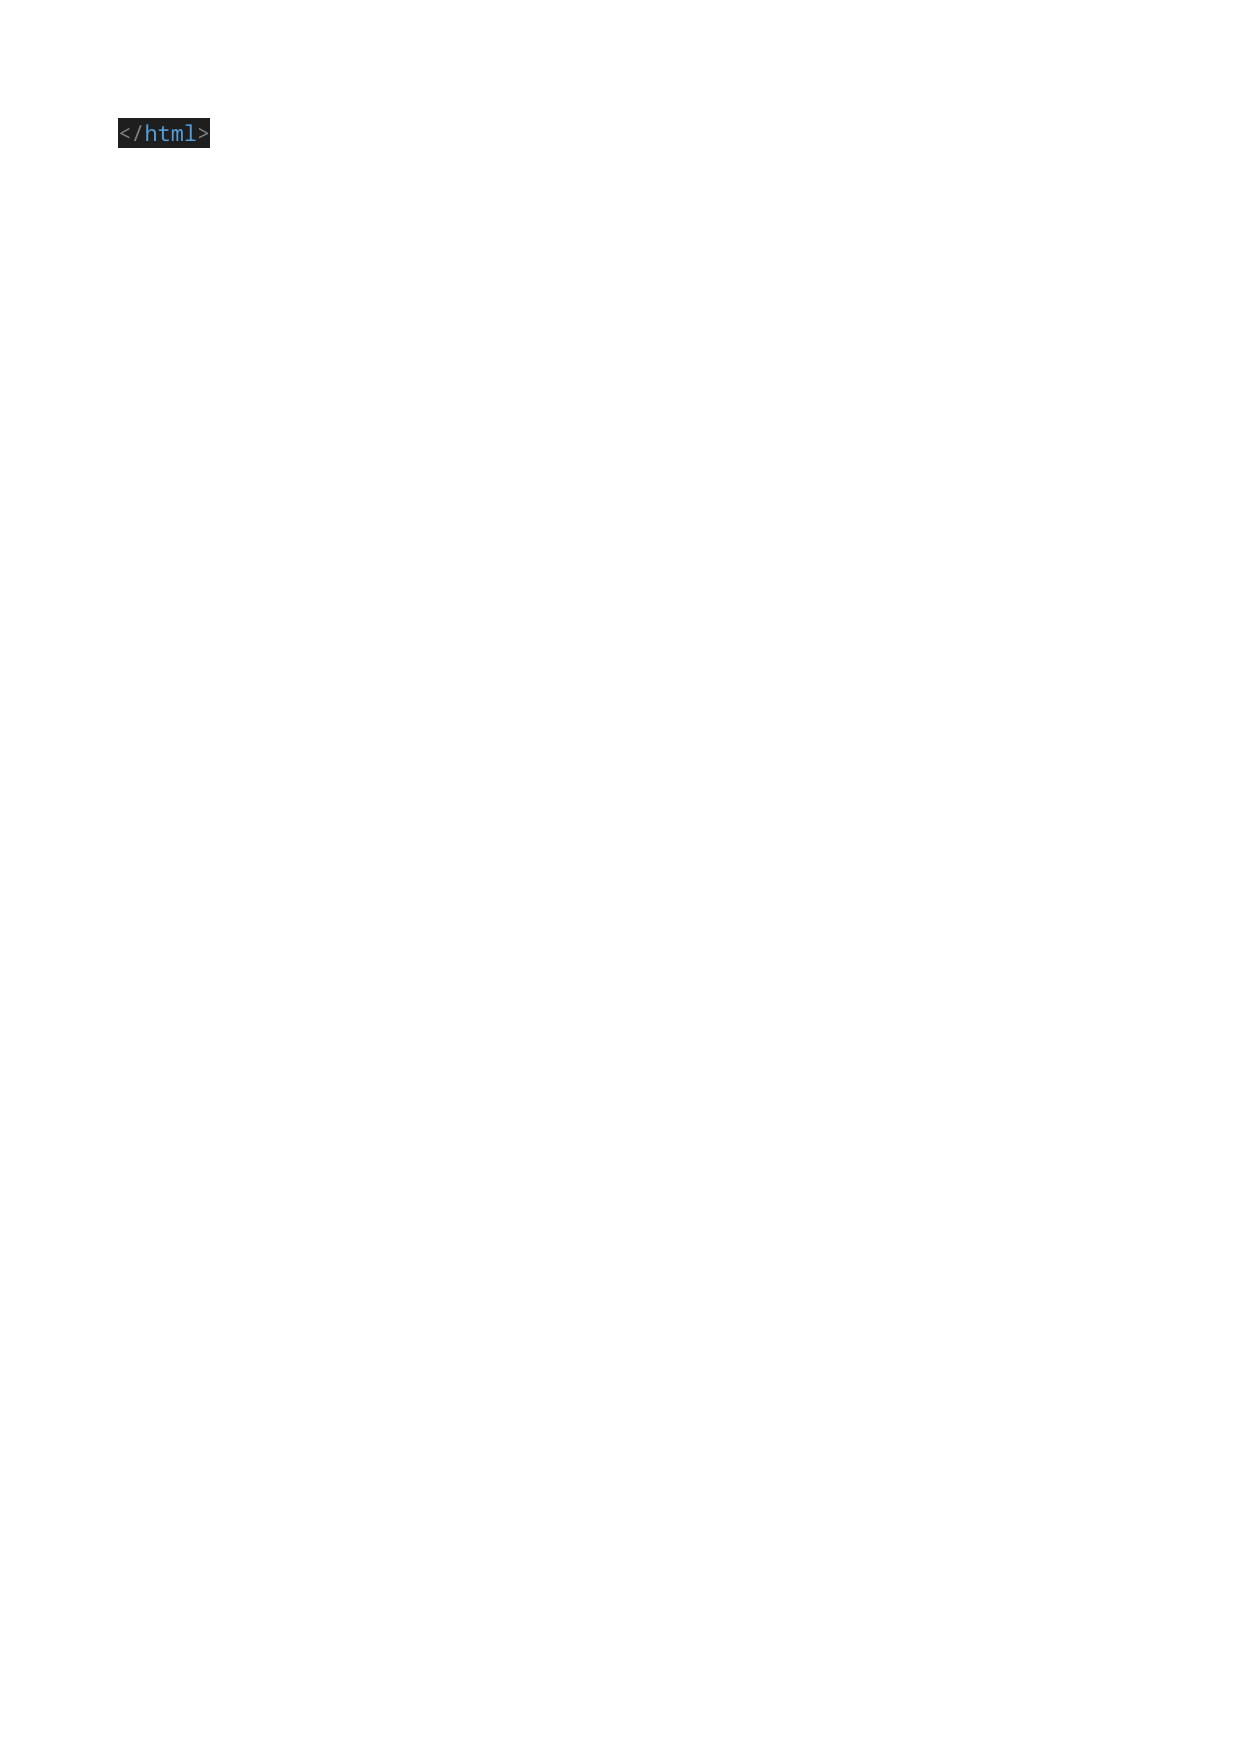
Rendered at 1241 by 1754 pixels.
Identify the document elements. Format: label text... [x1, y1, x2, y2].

text </html> [118, 118, 1122, 148]
